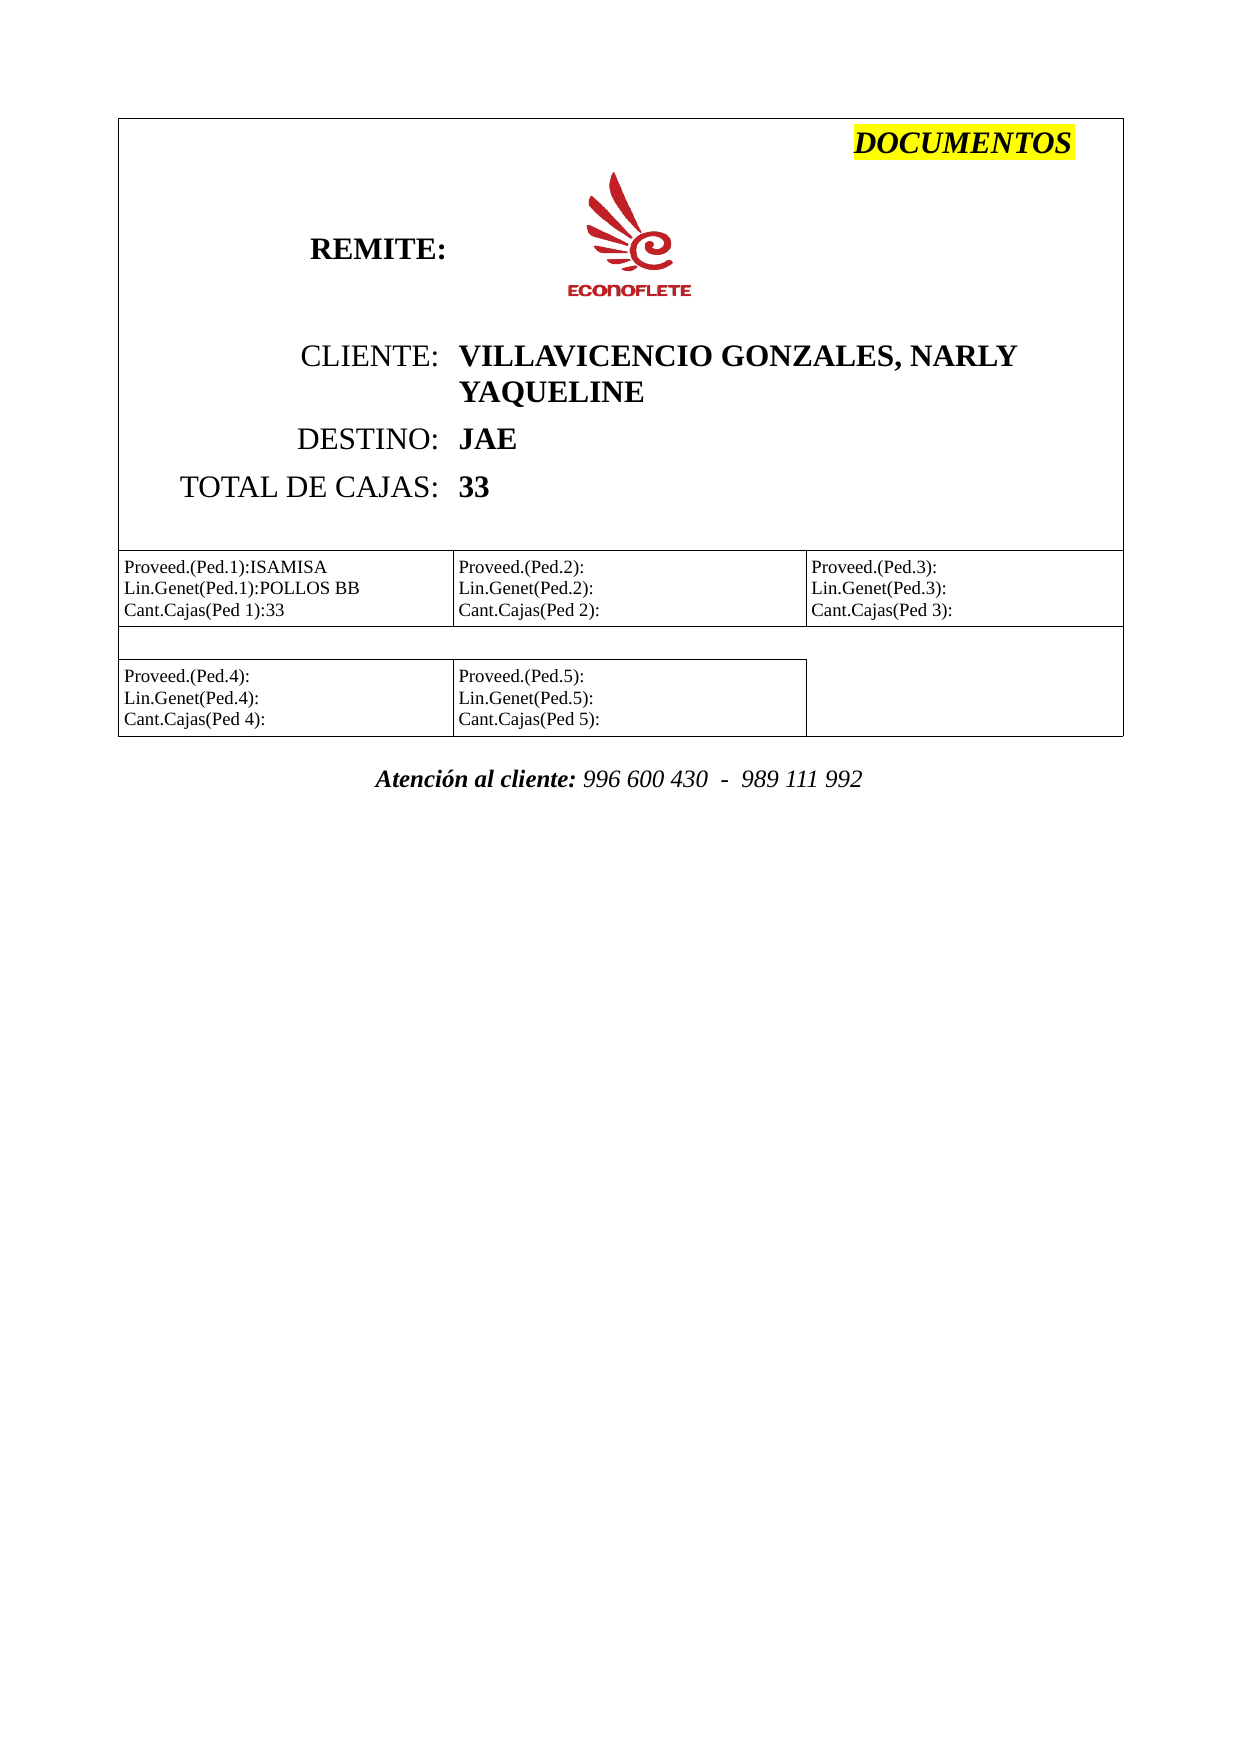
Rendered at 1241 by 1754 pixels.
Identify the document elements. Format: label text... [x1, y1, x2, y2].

table_cell REMITE: [119, 166, 453, 332]
table_cell [806, 510, 1123, 550]
table_cell [806, 166, 1123, 332]
table_cell [453, 627, 806, 659]
table_header DOCUMENTOS [806, 119, 1123, 166]
table_cell Proveed.(Ped.5): Lin.Genet(Ped.5): Cant.Cajas(Ped 5): [454, 660, 806, 736]
table_cell DESTINO: [119, 415, 453, 462]
table_cell CLIENTE: [119, 332, 453, 415]
table_cell JAE [453, 415, 806, 462]
picture [552, 171, 707, 297]
table_cell Proveed.(Ped.4): Lin.Genet(Ped.4): Cant.Cajas(Ped 4): [119, 660, 453, 736]
table_cell VILLAVICENCIO GONZALES, NARLY YAQUELINE [453, 332, 1123, 415]
table_cell [806, 415, 1123, 462]
table_cell 33 [453, 462, 1123, 510]
table_cell Proveed.(Ped.1):ISAMISA Lin.Genet(Ped.1):POLLOS BB Cant.Cajas(Ped 1):33 [119, 551, 453, 626]
text Atención al cliente: 996 600 430 - 989 111 992 [118, 764, 1122, 793]
table_cell [453, 166, 806, 332]
table_cell [807, 659, 1123, 736]
table_header [119, 119, 453, 166]
table_cell [806, 627, 1123, 659]
table_cell Proveed.(Ped.2): Lin.Genet(Ped.2): Cant.Cajas(Ped 2): [454, 551, 806, 626]
table_header [453, 119, 806, 166]
table_cell [453, 510, 806, 550]
table_cell Proveed.(Ped.3): Lin.Genet(Ped.3): Cant.Cajas(Ped 3): [807, 551, 1123, 626]
table_cell [119, 627, 453, 659]
table_cell TOTAL DE CAJAS: [119, 462, 453, 510]
table_cell [119, 510, 453, 550]
